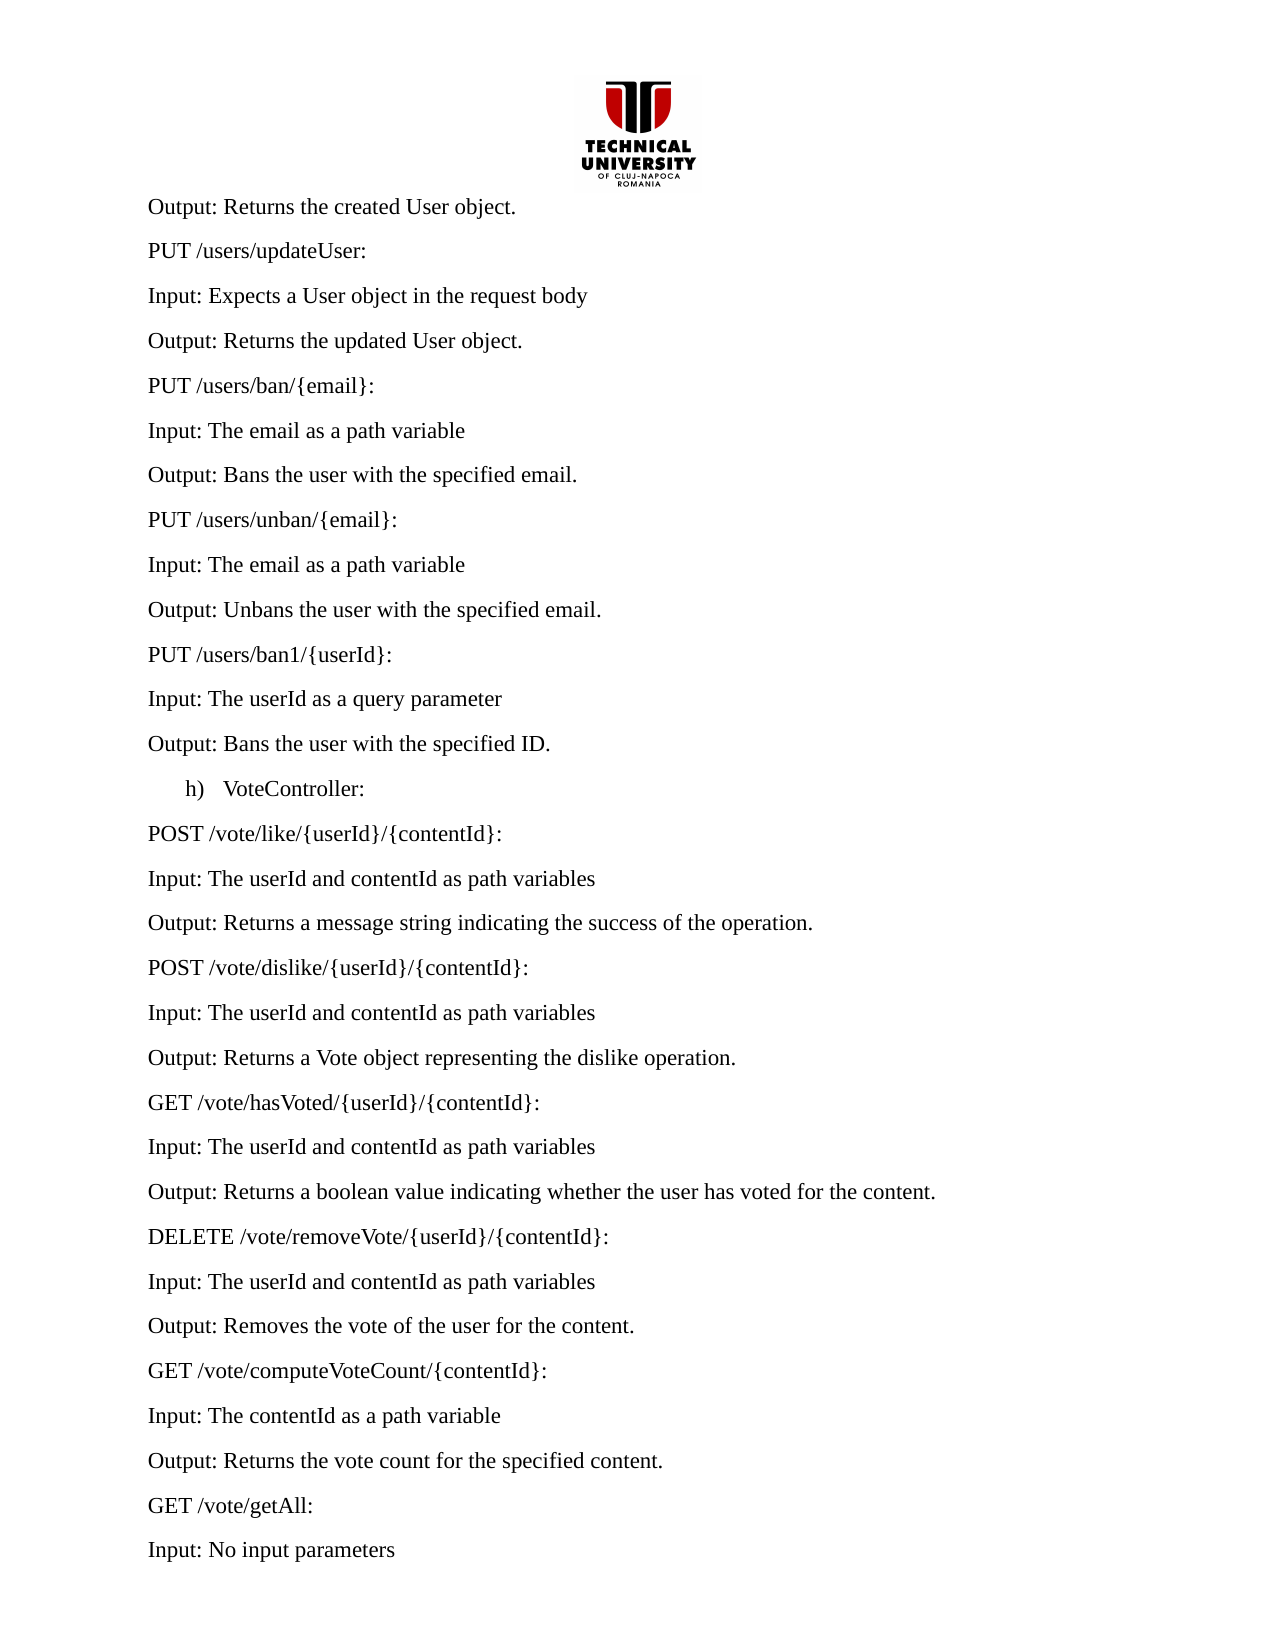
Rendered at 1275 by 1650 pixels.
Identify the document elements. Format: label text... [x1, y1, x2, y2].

text Input: The userId and contentId as path variables [148, 1133, 1127, 1160]
text POST /vote/like/{userId}/{contentId}: [148, 820, 1127, 846]
text Output: Returns a message string indicating the success of the operation. [148, 909, 1127, 936]
text DELETE /vote/removeVote/{userId}/{contentId}: [148, 1223, 1127, 1249]
text Input: The userId and contentId as path variables [148, 1268, 1127, 1294]
text PUT /users/unban/{email}: [148, 506, 1127, 533]
text Output: Returns the created User object. [148, 193, 1127, 219]
text PUT /users/ban/{email}: [148, 372, 1127, 398]
text Input: The email as a path variable [148, 417, 1127, 443]
text Output: Removes the vote of the user for the content. [148, 1312, 1127, 1339]
text GET /vote/getAll: [148, 1492, 1127, 1518]
text Input: No input parameters [148, 1536, 1127, 1563]
text Input: The userId as a query parameter [148, 685, 1127, 712]
text GET /vote/hasVoted/{userId}/{contentId}: [148, 1088, 1127, 1115]
text Input: The contentId as a path variable [148, 1402, 1127, 1428]
text Output: Returns a boolean value indicating whether the user has voted for the content. [148, 1178, 1127, 1204]
text PUT /users/updateUser: [148, 237, 1127, 264]
text Output: Returns the updated User object. [148, 327, 1127, 353]
text GET /vote/computeVoteCount/{contentId}: [148, 1357, 1127, 1384]
text Input: The userId and contentId as path variables [148, 864, 1127, 891]
list VoteController: [185, 775, 1127, 801]
text Output: Bans the user with the specified email. [148, 461, 1127, 488]
text Output: Returns the vote count for the specified content. [148, 1447, 1127, 1473]
text Input: The userId and contentId as path variables [148, 999, 1127, 1025]
text POST /vote/dislike/{userId}/{contentId}: [148, 954, 1127, 981]
text Output: Returns a Vote object representing the dislike operation. [148, 1044, 1127, 1070]
text PUT /users/ban1/{userId}: [148, 641, 1127, 667]
text Input: The email as a path variable [148, 551, 1127, 577]
text Input: Expects a User object in the request body [148, 282, 1127, 309]
text Output: Bans the user with the specified ID. [148, 730, 1127, 757]
text Output: Unbans the user with the specified email. [148, 596, 1127, 622]
